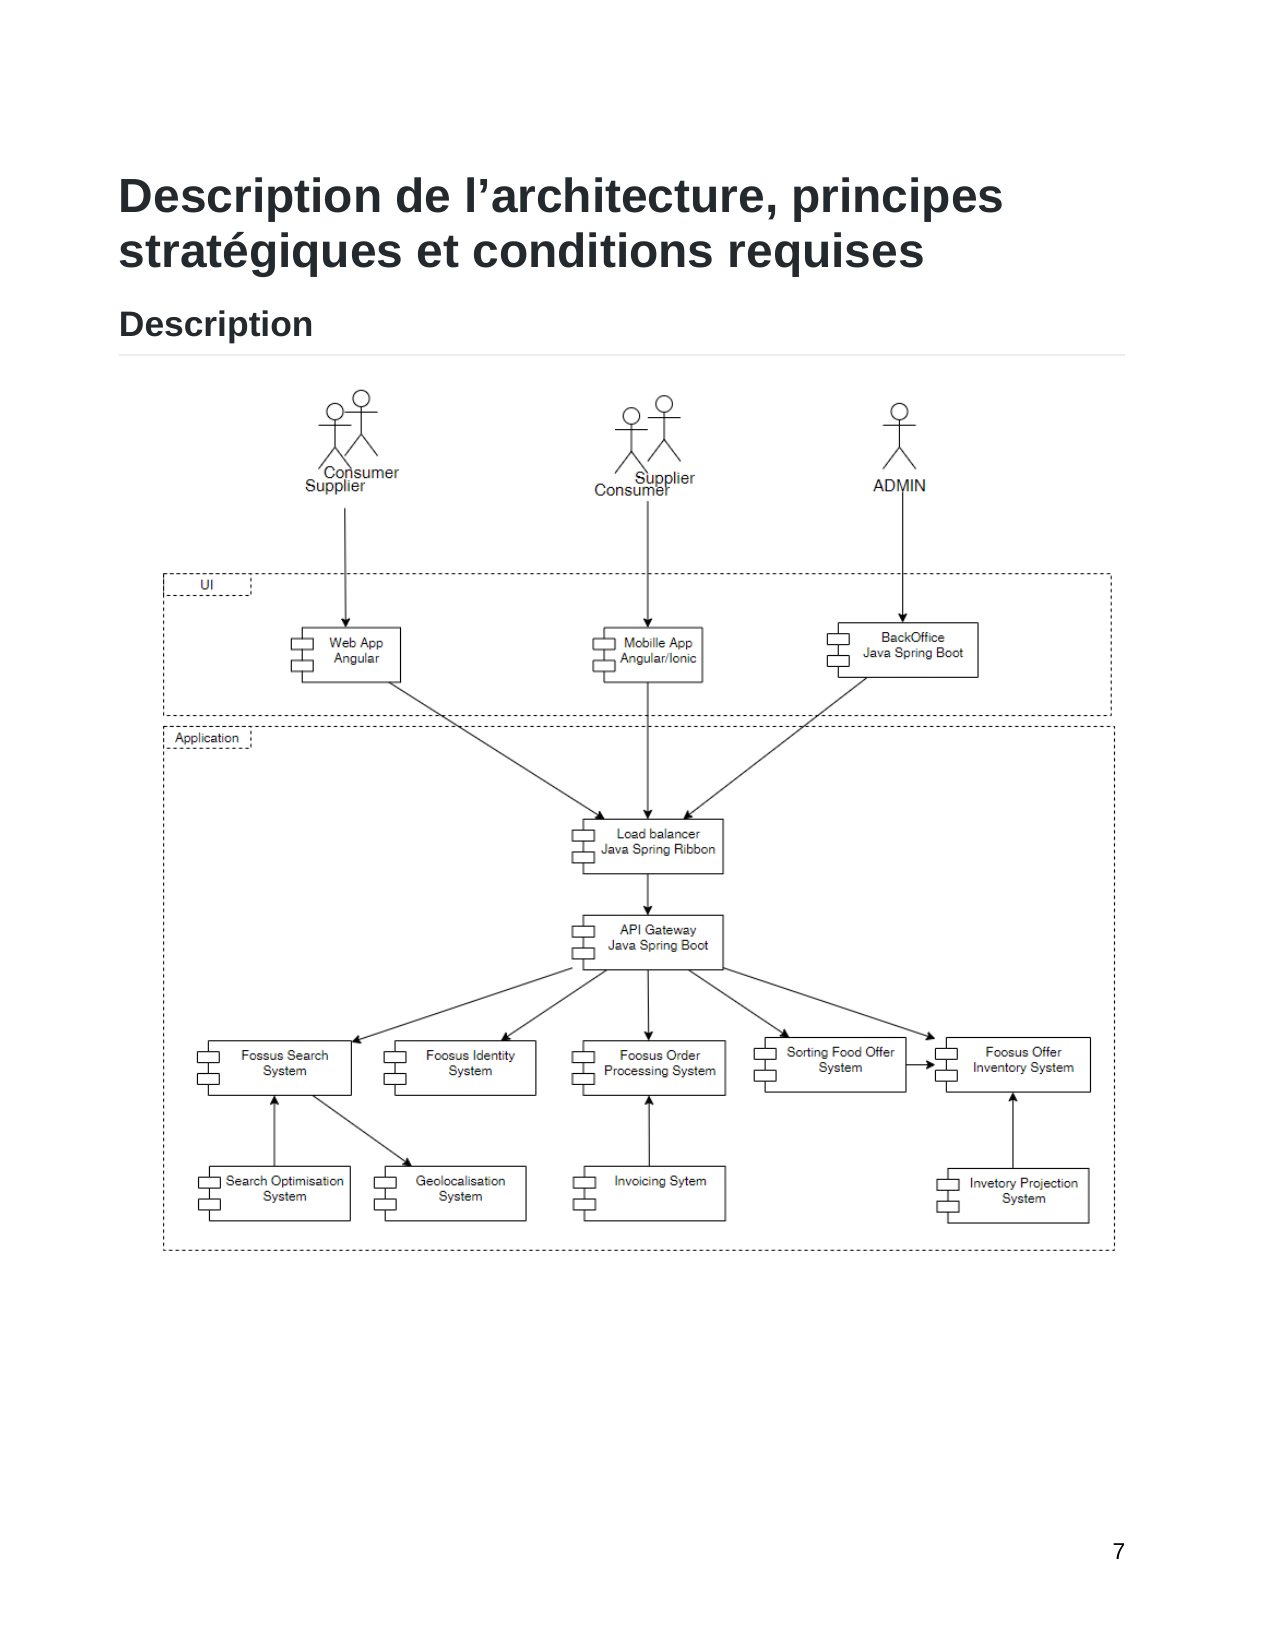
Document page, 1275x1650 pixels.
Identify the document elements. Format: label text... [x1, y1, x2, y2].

subtitle Description de l’architecture, principes stratégiques et conditions requises [119, 168, 1125, 278]
subtitle Description [119, 303, 1125, 354]
